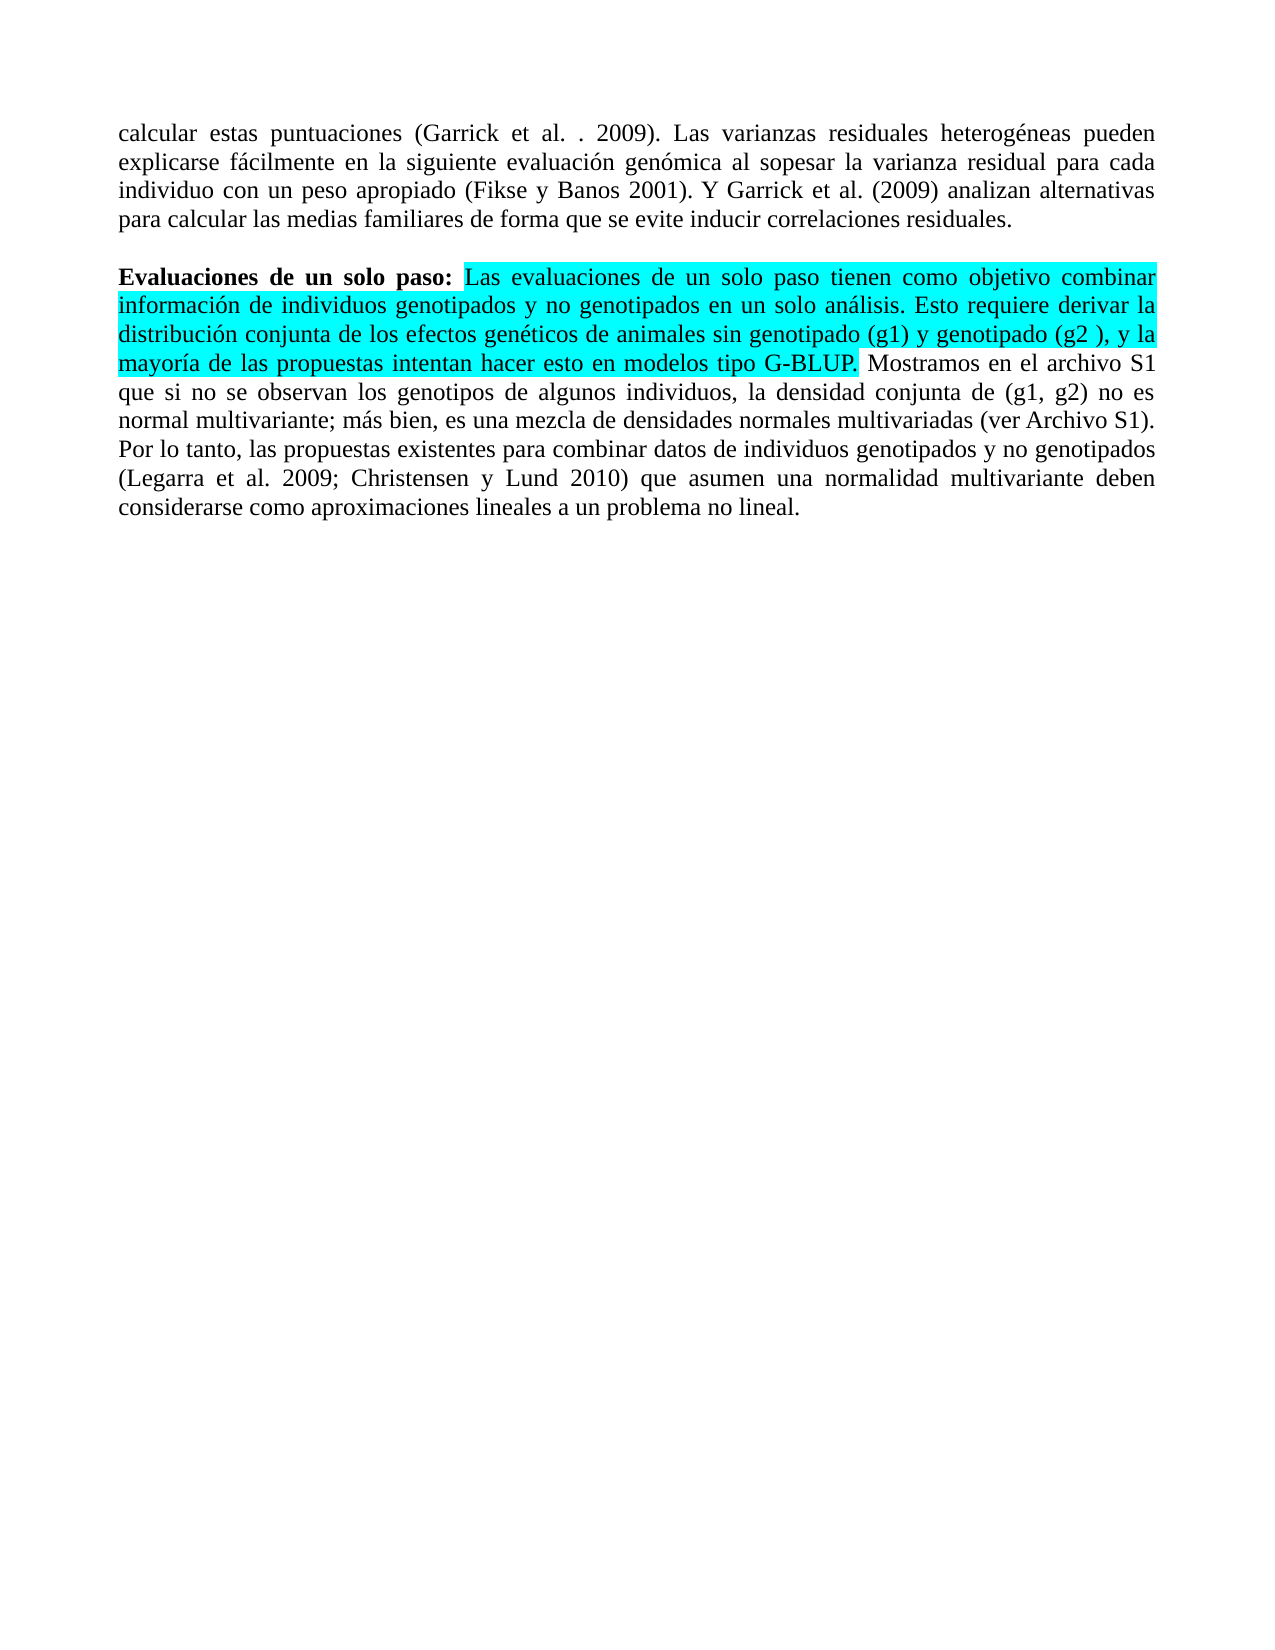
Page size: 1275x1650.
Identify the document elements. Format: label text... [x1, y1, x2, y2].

text calcular estas puntuaciones (Garrick et al. . 2009). Las varianzas residuales heterogéneas pueden explicarse fácilmente en la siguiente evaluación genómica al sopesar la varianza residual para cada individuo con un peso apropiado (Fikse y Banos 2001). Y Garrick et al. (2009) analizan alternativas para calcular las medias familiares de forma que se evite inducir correlaciones residuales. [118, 118, 1157, 233]
text Evaluaciones de un solo paso: Las evaluaciones de un solo paso tienen como objetivo combinar información de individuos genotipados y no genotipados en un solo análisis. Esto requiere derivar la distribución conjunta de los efectos genéticos de animales sin genotipado (g1) y genotipado (g2 ), y la mayoría de las propuestas intentan hacer esto en modelos tipo G-BLUP. Mostramos en el archivo S1 que si no se observan los genotipos de algunos individuos, la densidad conjunta de (g1, g2) no es normal multivariante; más bien, es una mezcla de densidades normales multivariadas (ver Archivo S1). Por lo tanto, las propuestas existentes para combinar datos de individuos genotipados y no genotipados (Legarra et al. 2009; Christensen y Lund 2010) que asumen una normalidad multivariante deben considerarse como aproximaciones lineales a un problema no lineal. [118, 262, 1157, 521]
